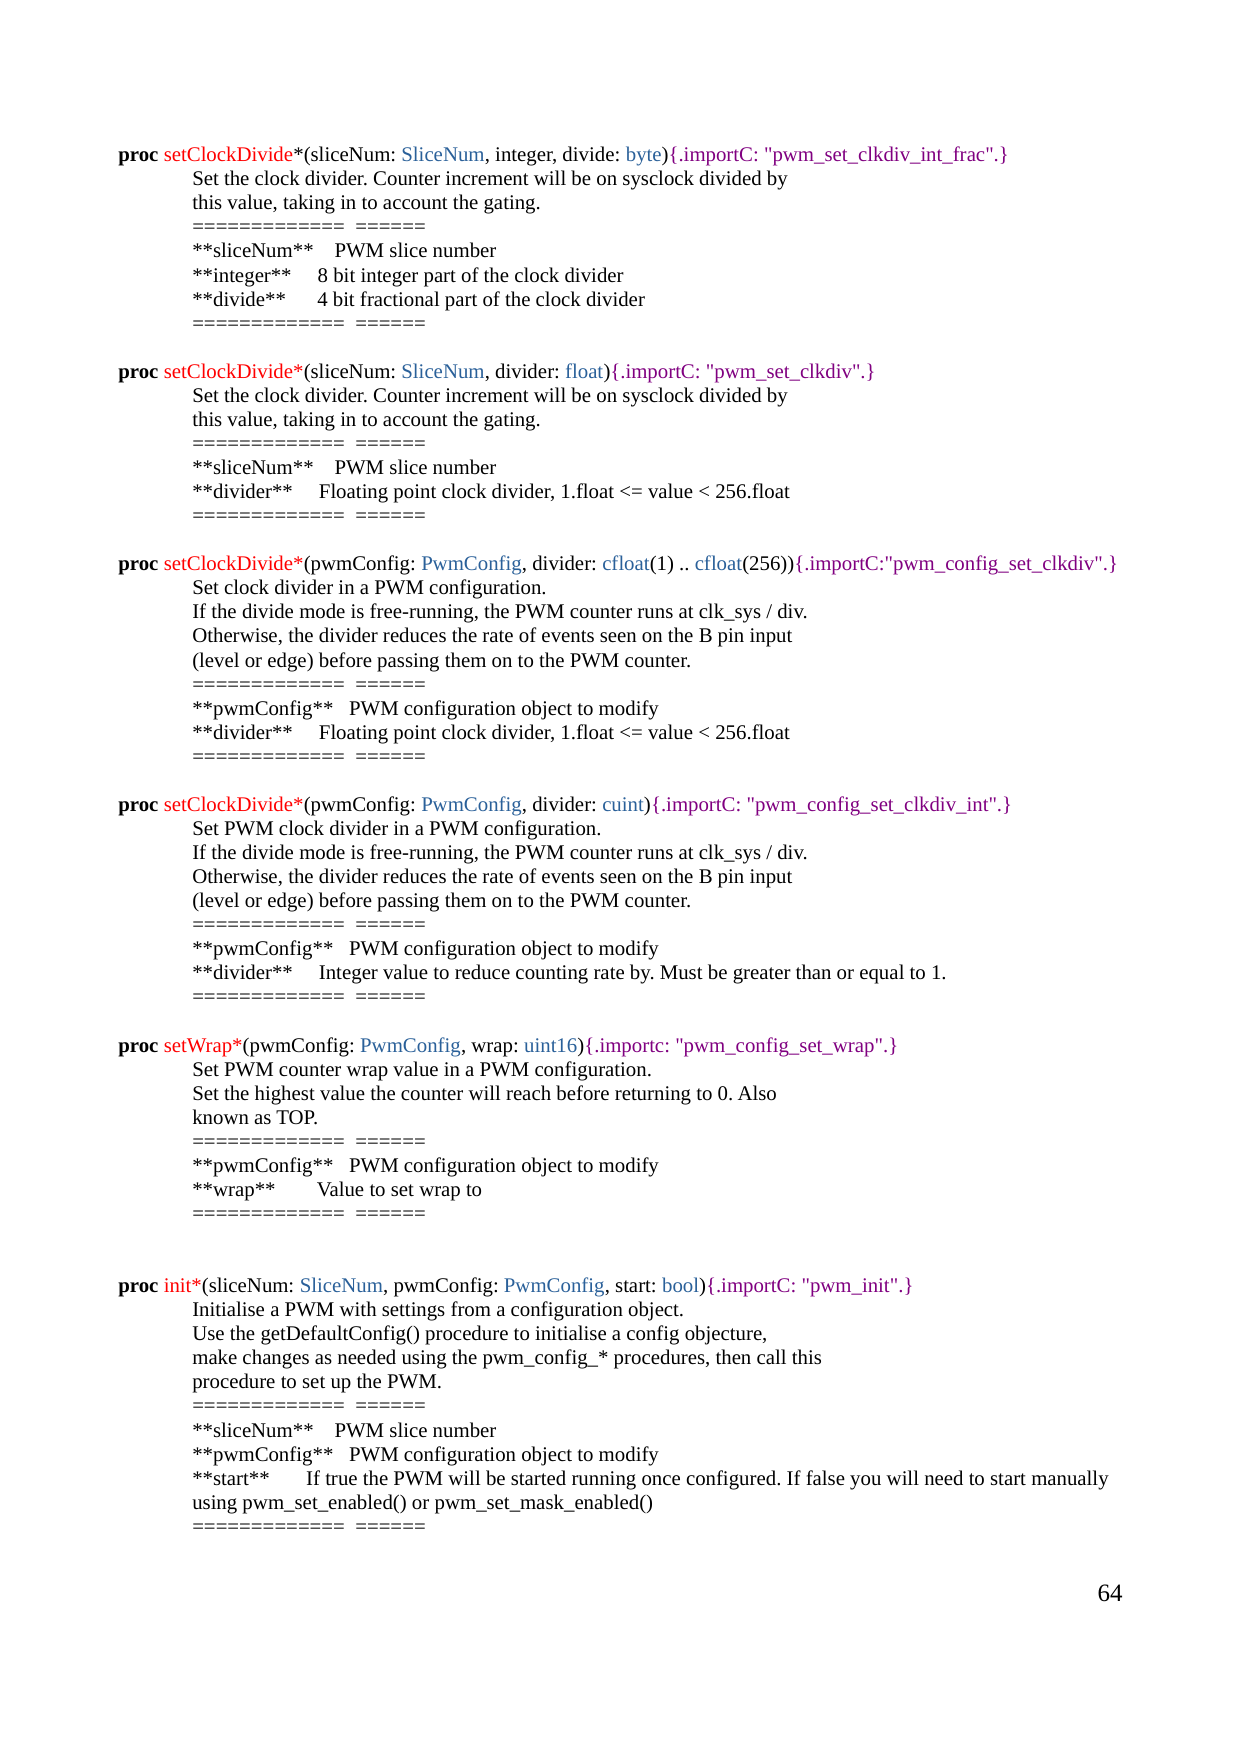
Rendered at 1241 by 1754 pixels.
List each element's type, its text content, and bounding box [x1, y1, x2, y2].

text ============= ====== [118, 744, 1122, 768]
text ============= ====== [118, 912, 1122, 936]
text **sliceNum** PWM slice number [118, 238, 1122, 262]
text Set clock divider in a PWM configuration. [118, 575, 1122, 599]
text ============= ====== [118, 1514, 1122, 1538]
text ============= ====== [118, 214, 1122, 238]
text this value, taking in to account the gating. [118, 190, 1122, 214]
text proc setWrap*(pwmConfig: PwmConfig, wrap: uint16){.importc: "pwm_config_set_wrap".} [118, 1032, 1122, 1057]
text **integer** 8 bit integer part of the clock divider [118, 262, 1122, 287]
text ============= ====== [118, 503, 1122, 527]
text **wrap** Value to set wrap to [118, 1177, 1122, 1201]
text Set the highest value the counter will reach before returning to 0. Also [118, 1081, 1122, 1105]
text ============= ====== [118, 311, 1122, 335]
text make changes as needed using the pwm_config_* procedures, then call this [118, 1345, 1122, 1369]
text If the divide mode is free-running, the PWM counter runs at clk_sys / div. [118, 840, 1122, 864]
text If the divide mode is free-running, the PWM counter runs at clk_sys / div. [118, 599, 1122, 623]
text **divider** Integer value to reduce counting rate by. Must be greater than or equal to 1. [118, 960, 1122, 984]
text Initialise a PWM with settings from a configuration object. [118, 1297, 1122, 1321]
text proc setClockDivide*(pwmConfig: PwmConfig, divider: cuint){.importC: "pwm_config_set_clkdiv_int".} [118, 792, 1122, 816]
text this value, taking in to account the gating. [118, 407, 1122, 431]
text proc setClockDivide*(pwmConfig: PwmConfig, divider: cfloat(1) .. cfloat(256)){.importC:"pwm_config_set_clkdiv".} [118, 551, 1122, 575]
text ============= ====== [118, 672, 1122, 696]
text **divide** 4 bit fractional part of the clock divider [118, 287, 1122, 311]
text proc setClockDivide*(sliceNum: SliceNum, integer, divide: byte){.importC: "pwm_set_clkdiv_int_frac".} [118, 142, 1122, 166]
text **pwmConfig** PWM configuration object to modify [118, 936, 1122, 960]
text procedure to set up the PWM. [118, 1369, 1122, 1393]
text proc setClockDivide*(sliceNum: SliceNum, divider: float){.importC: "pwm_set_clkdiv".} [118, 359, 1122, 383]
text Set PWM counter wrap value in a PWM configuration. [118, 1057, 1122, 1081]
text Use the getDefaultConfig() procedure to initialise a config objecture, [118, 1321, 1122, 1345]
text **pwmConfig** PWM configuration object to modify [118, 1153, 1122, 1177]
text **sliceNum** PWM slice number [118, 1417, 1122, 1442]
text ============= ====== [118, 1393, 1122, 1417]
text Set the clock divider. Counter increment will be on sysclock divided by [118, 166, 1122, 190]
text **pwmConfig** PWM configuration object to modify [118, 696, 1122, 720]
text proc init*(sliceNum: SliceNum, pwmConfig: PwmConfig, start: bool){.importC: "pwm_init".} [118, 1273, 1122, 1297]
text ============= ====== [118, 1129, 1122, 1153]
text ============= ====== [118, 431, 1122, 455]
text **start** If true the PWM will be started running once configured. If false you will need to start manually using pwm_set_enabled() or pwm_set_mask_enabled() [118, 1466, 1122, 1514]
text Otherwise, the divider reduces the rate of events seen on the B pin input [118, 864, 1122, 888]
text **divider** Floating point clock divider, 1.float <= value < 256.float [118, 720, 1122, 744]
text Set the clock divider. Counter increment will be on sysclock divided by [118, 383, 1122, 407]
text **divider** Floating point clock divider, 1.float <= value < 256.float [118, 479, 1122, 503]
text ============= ====== [118, 984, 1122, 1008]
text (level or edge) before passing them on to the PWM counter. [118, 647, 1122, 672]
text (level or edge) before passing them on to the PWM counter. [118, 888, 1122, 912]
text known as TOP. [118, 1105, 1122, 1129]
text **sliceNum** PWM slice number [118, 455, 1122, 479]
text Set PWM clock divider in a PWM configuration. [118, 816, 1122, 840]
text Otherwise, the divider reduces the rate of events seen on the B pin input [118, 623, 1122, 647]
text **pwmConfig** PWM configuration object to modify [118, 1442, 1122, 1466]
text ============= ====== [118, 1201, 1122, 1225]
